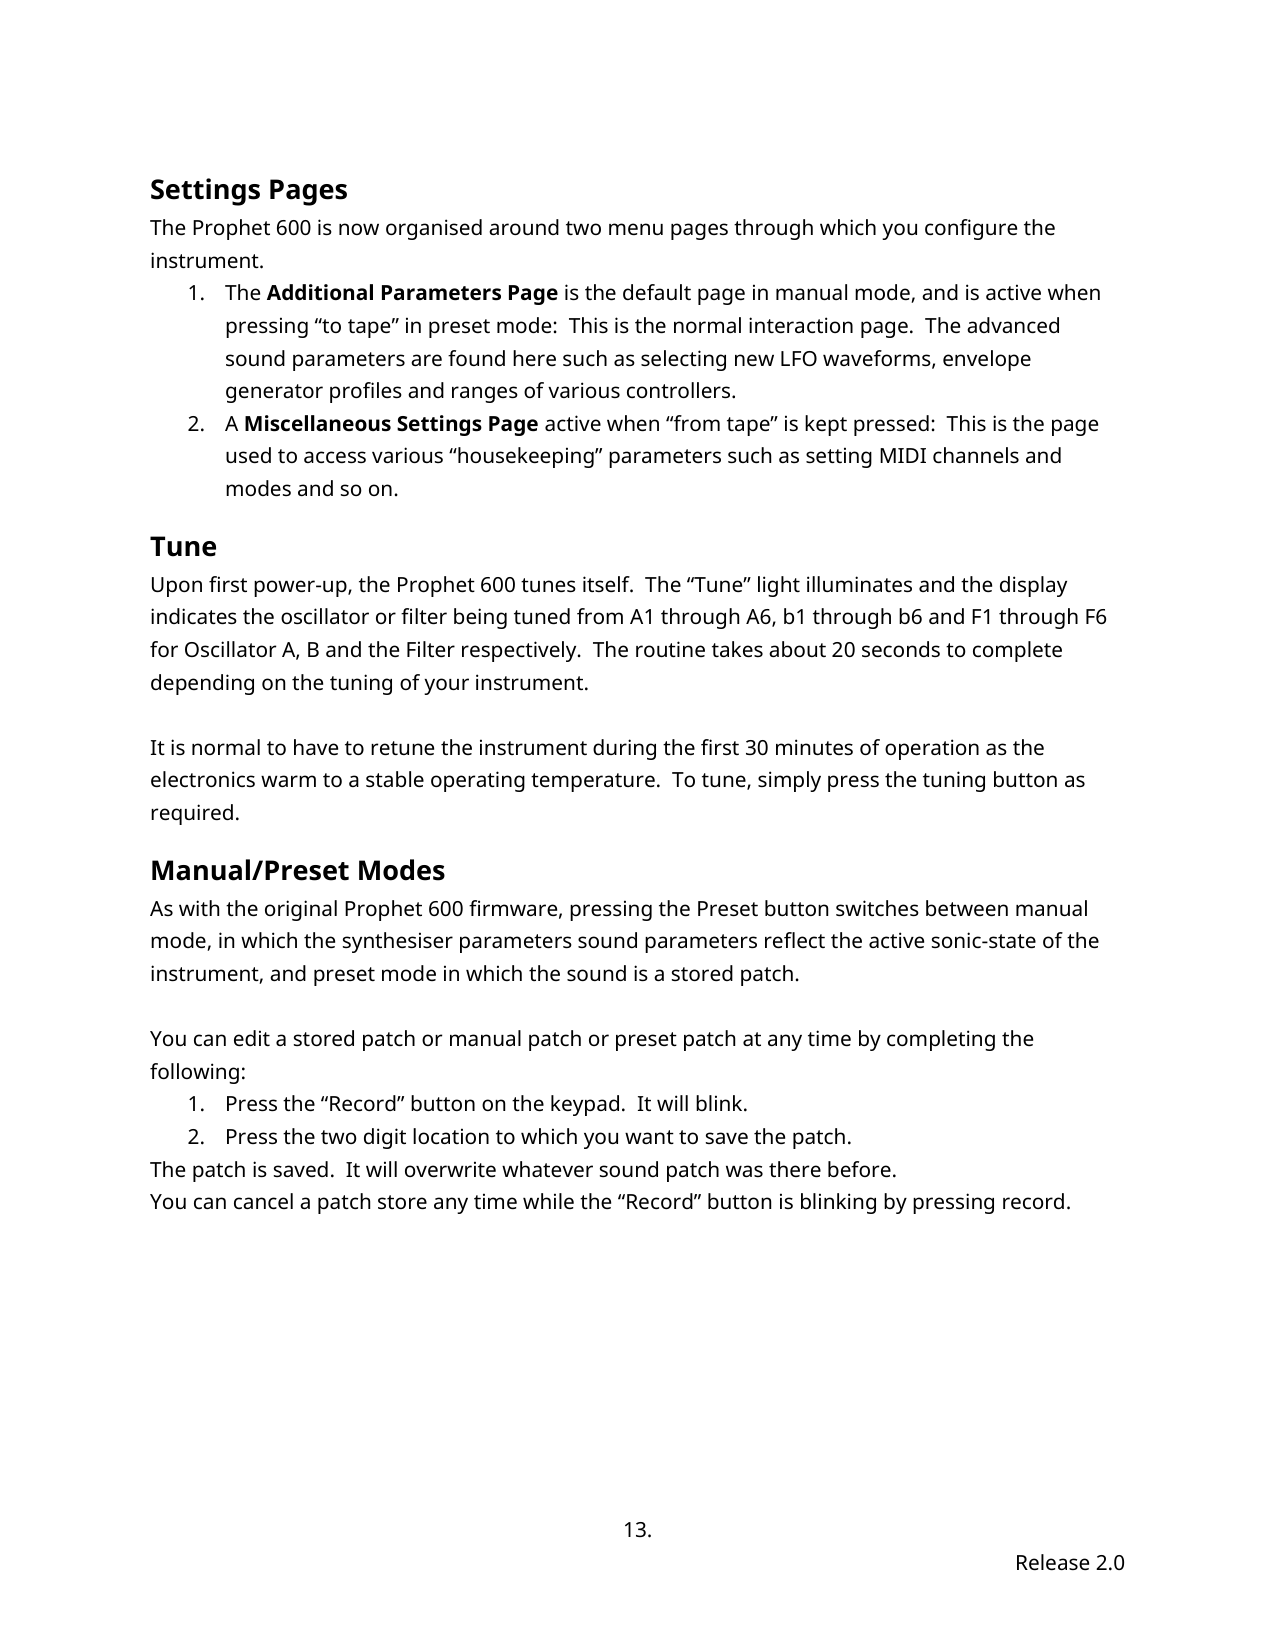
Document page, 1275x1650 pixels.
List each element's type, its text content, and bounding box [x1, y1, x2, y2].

list A Miscellaneous Settings Page active when “from tape” is kept pressed: This is the page used to access various “housekeeping” parameters such as setting MIDI channels and modes and so on. [187, 409, 1125, 502]
text The patch is saved. It will overwrite whatever sound patch was there before. [150, 1155, 1125, 1183]
list Press the “Record” button on the keypad. It will blink. [187, 1089, 1125, 1118]
subtitle Tune [150, 527, 1125, 564]
subtitle Manual/Preset Modes [150, 852, 1125, 888]
subtitle Settings Pages [150, 171, 1125, 208]
text You can cancel a patch store any time while the “Record” button is blinking by pressing record. [150, 1187, 1125, 1216]
text Upon first power-up, the Prophet 600 tunes itself. The “Tune” light illuminates and the display indicates the oscillator or filter being tuned from A1 through A6, b1 through b6 and F1 through F6 for Oscillator A, B and the Filter respectively. The routine takes about 20 seconds to complete depending on the tuning of your instrument. [150, 570, 1125, 696]
list The Additional Parameters Page is the default page in manual mode, and is active when pressing “to tape” in preset mode: This is the normal interaction page. The advanced sound parameters are found here such as selecting new LFO waveforms, envelope generator profiles and ranges of various controllers. [187, 278, 1125, 405]
text It is normal to have to retune the instrument during the first 30 minutes of operation as the electronics warm to a stable operating temperature. To tune, simply press the tuning button as required. [150, 733, 1125, 827]
text As with the original Prophet 600 firmware, pressing the Preset button switches between manual mode, in which the synthesiser parameters sound parameters reflect the active sonic-state of the instrument, and preset mode in which the sound is a stored patch. [150, 894, 1125, 988]
list Press the two digit location to which you want to save the patch. [187, 1122, 1125, 1151]
text You can edit a stored patch or manual patch or preset patch at any time by completing the following: [150, 1024, 1125, 1085]
text The Prophet 600 is now organised around two menu pages through which you configure the instrument. [150, 213, 1125, 274]
